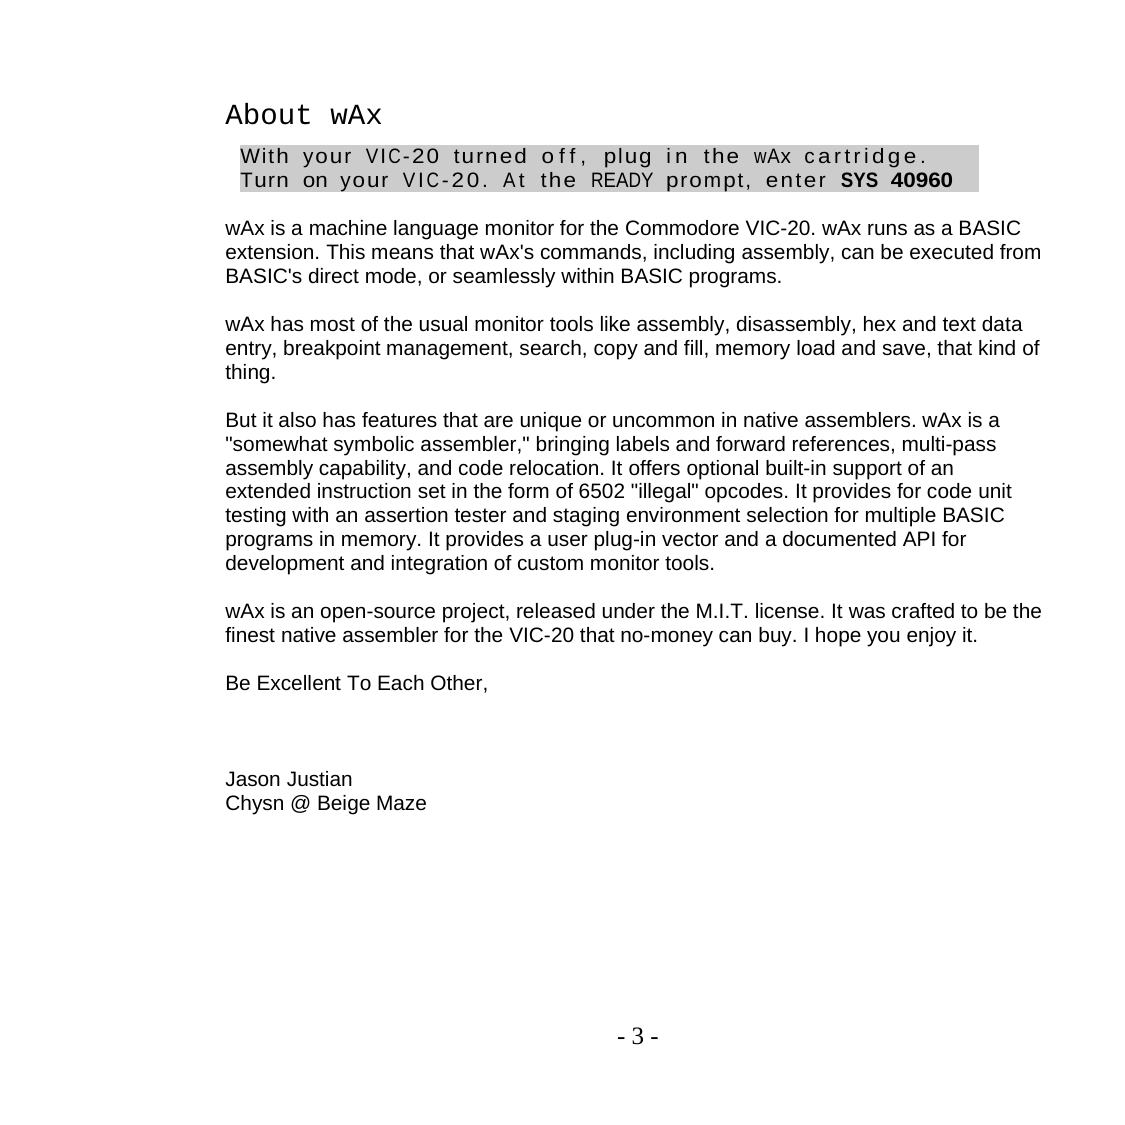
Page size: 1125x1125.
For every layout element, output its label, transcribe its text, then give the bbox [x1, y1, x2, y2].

text wAx is a machine language monitor for the Commodore VIC-20. wAx runs as a BASIC extension. This means that wAx's commands, including assembly, can be executed from BASIC's direct mode, or seamlessly within BASIC programs. [225, 216, 1044, 288]
text wAx has most of the usual monitor tools like assembly, disassembly, hex and text data entry, breakpoint management, search, copy and fill, memory load and save, that kind of thing. [225, 312, 1042, 383]
text wAx is an open-source project, released under the M.I.T. license. It was crafted to be the finest native assembler for the VIC-20 that no-money can buy. I hope you enjoy it. [225, 599, 1044, 647]
text - 3 - [617, 1021, 1044, 1050]
text But it also has features that are unique or uncommon in native assemblers. wAx is a "somewhat symbolic assembler," bringing labels and forward references, multi-pass assembly capability, and code relocation. It offers optional built-in support of an extended instruction set in the form of 6502 "illegal" opcodes. It provides for code unit testing with an assertion tester and staging environment selection for multiple BASIC programs in memory. It provides a user plug-in vector and a documented API for development and integration of custom monitor tools. [225, 407, 1044, 575]
text Be Excellent To Each Other, [225, 671, 1044, 695]
text Jason Justian [225, 767, 1044, 791]
text Chysn @ Beige Maze [225, 791, 1044, 815]
text About wAx [225, 100, 1044, 133]
text With your VIC-20 turned off, plug in the wAx cartridge. Turn on your VIC-20. At the READY prompt, enter SYS 40960 [240, 145, 959, 191]
